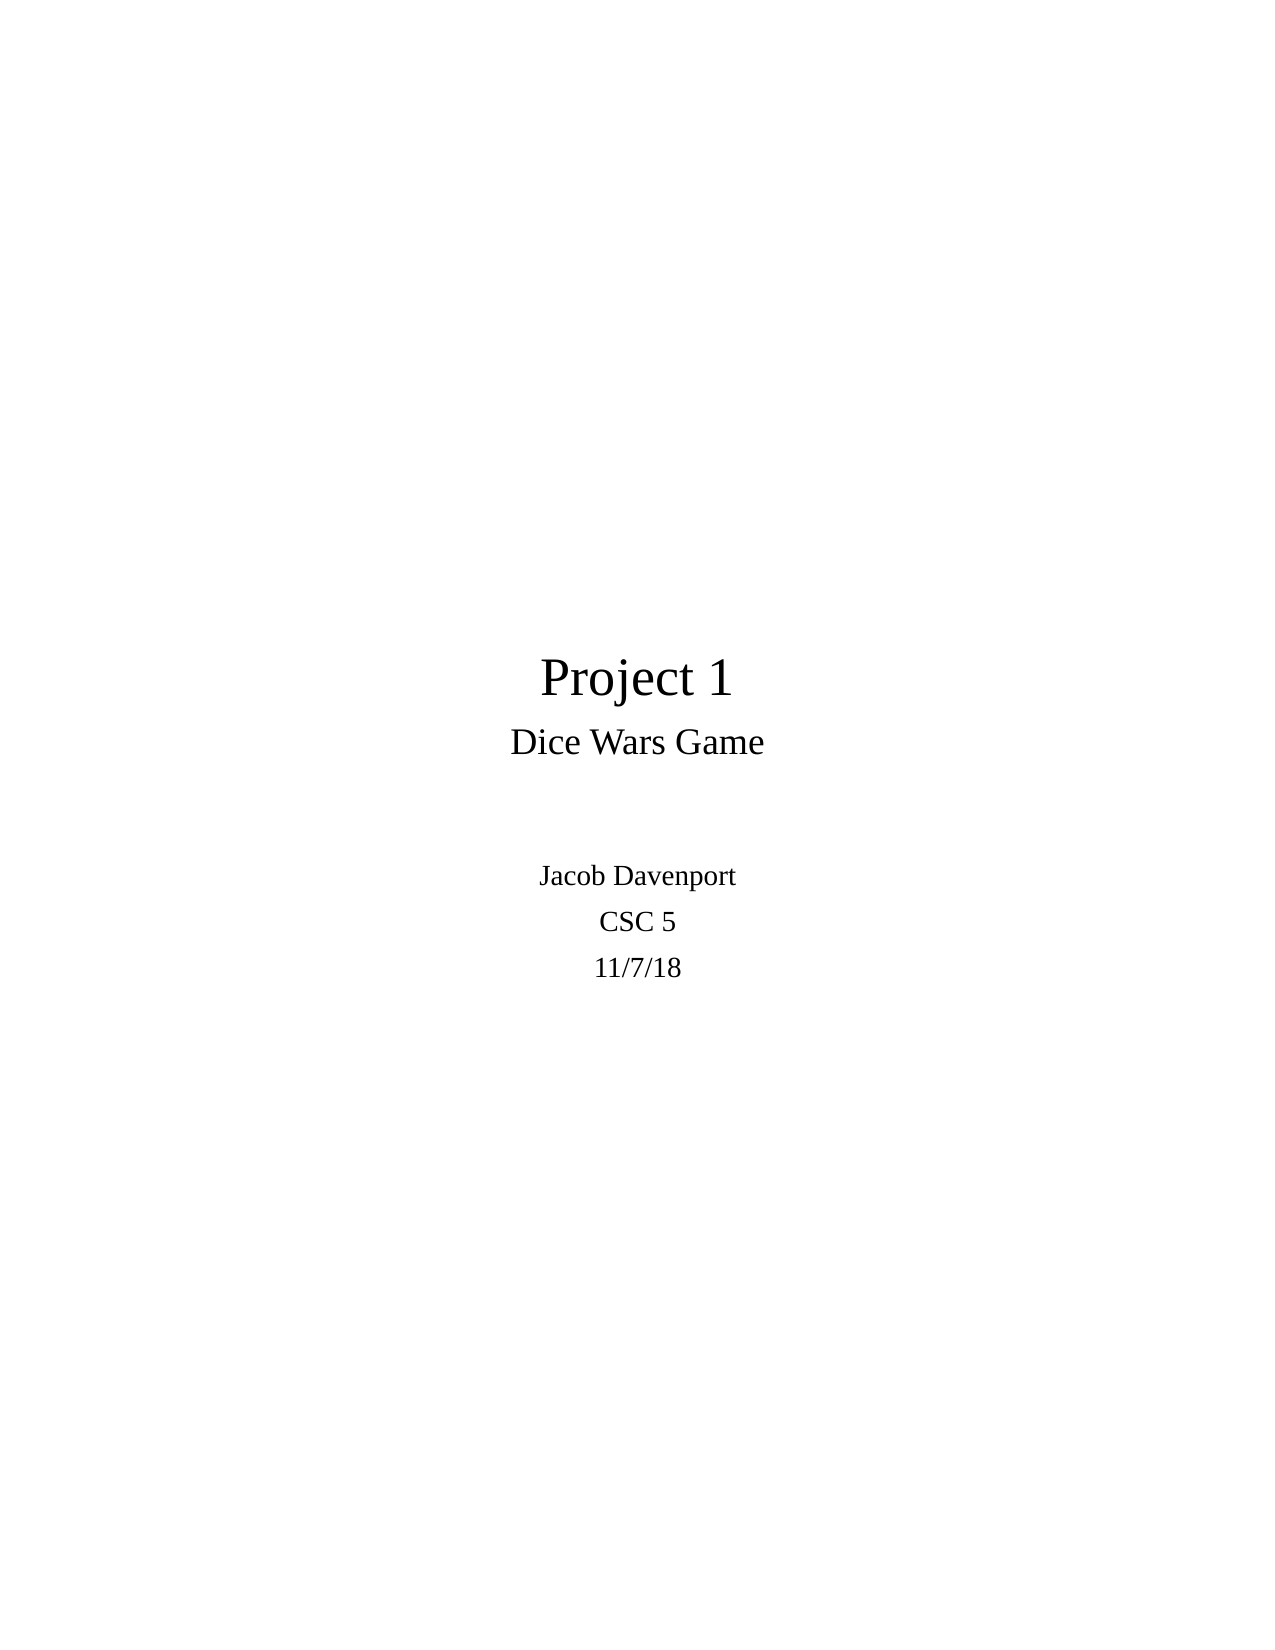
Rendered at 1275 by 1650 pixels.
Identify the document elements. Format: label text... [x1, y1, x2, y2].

text Jacob Davenport [150, 858, 1125, 891]
text Dice Wars Game [150, 720, 1125, 763]
text Project 1 [150, 645, 1125, 707]
text 11/7/18 [150, 950, 1125, 983]
text CSC 5 [150, 904, 1125, 937]
